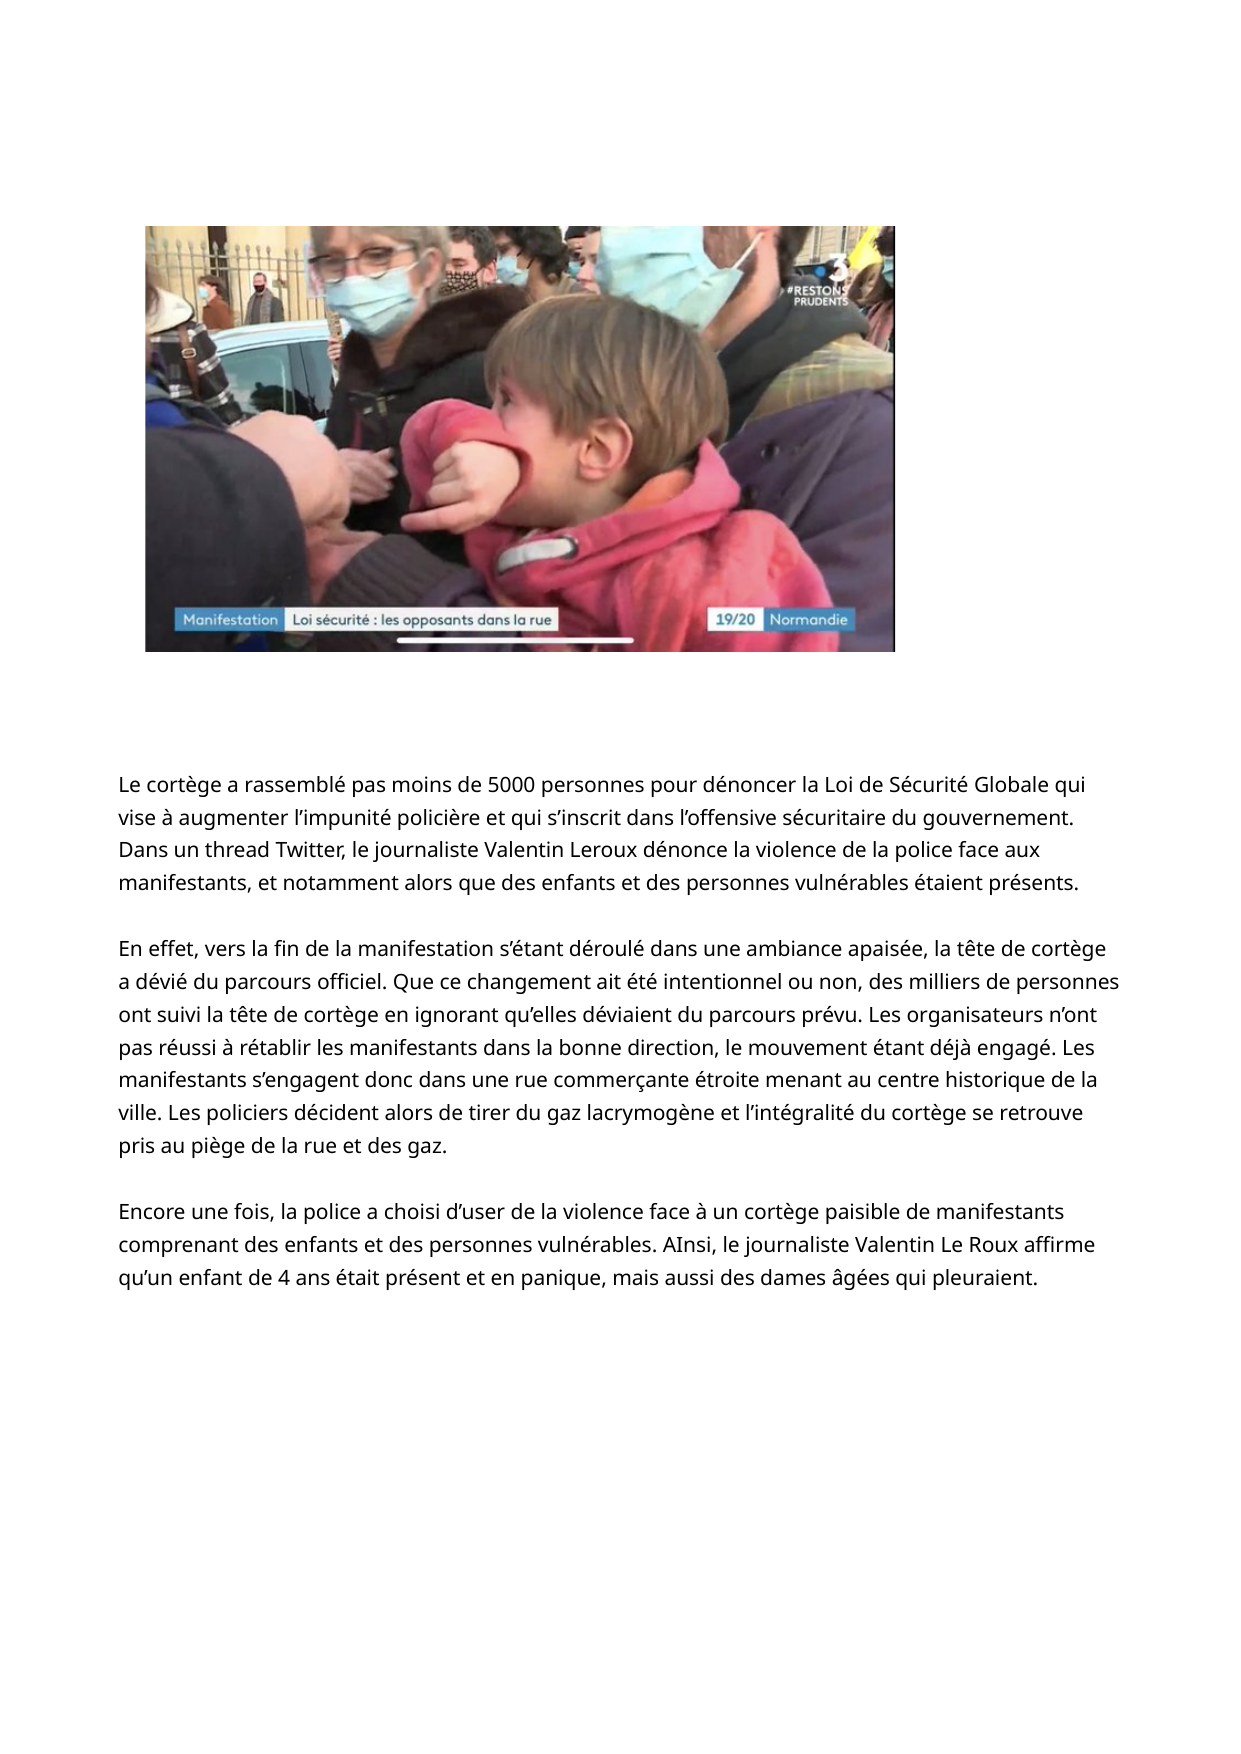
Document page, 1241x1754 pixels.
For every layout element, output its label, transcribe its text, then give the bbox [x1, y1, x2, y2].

picture [145, 226, 896, 652]
text Le cortège a rassemblé pas moins de 5000 personnes pour dénoncer la Loi de Sécurité Globale qui vise à augmenter l’impunité policière et qui s’inscrit dans l’offensive sécuritaire du gouvernement. Dans un thread Twitter, le journaliste Valentin Leroux dénonce la violence de la police face aux manifestants, et notamment alors que des enfants et des personnes vulnérables étaient présents. [118, 770, 1122, 897]
text Encore une fois, la police a choisi d’user de la violence face à un cortège paisible de manifestants comprenant des enfants et des personnes vulnérables. AInsi, le journaliste Valentin Le Roux affirme qu’un enfant de 4 ans était présent et en panique, mais aussi des dames âgées qui pleuraient. [118, 1197, 1122, 1291]
text En effet, vers la fin de la manifestation s’étant déroulé dans une ambiance apaisée, la tête de cortège a dévié du parcours officiel. Que ce changement ait été intentionnel ou non, des milliers de personnes ont suivi la tête de cortège en ignorant qu’elles déviaient du parcours prévu. Les organisateurs n’ont pas réussi à rétablir les manifestants dans la bonne direction, le mouvement étant déjà engagé. Les manifestants s’engagent donc dans une rue commerçante étroite menant au centre historique de la ville. Les policiers décident alors de tirer du gaz lacrymogène et l’intégralité du cortège se retrouve pris au piège de la rue et des gaz. [118, 934, 1122, 1159]
